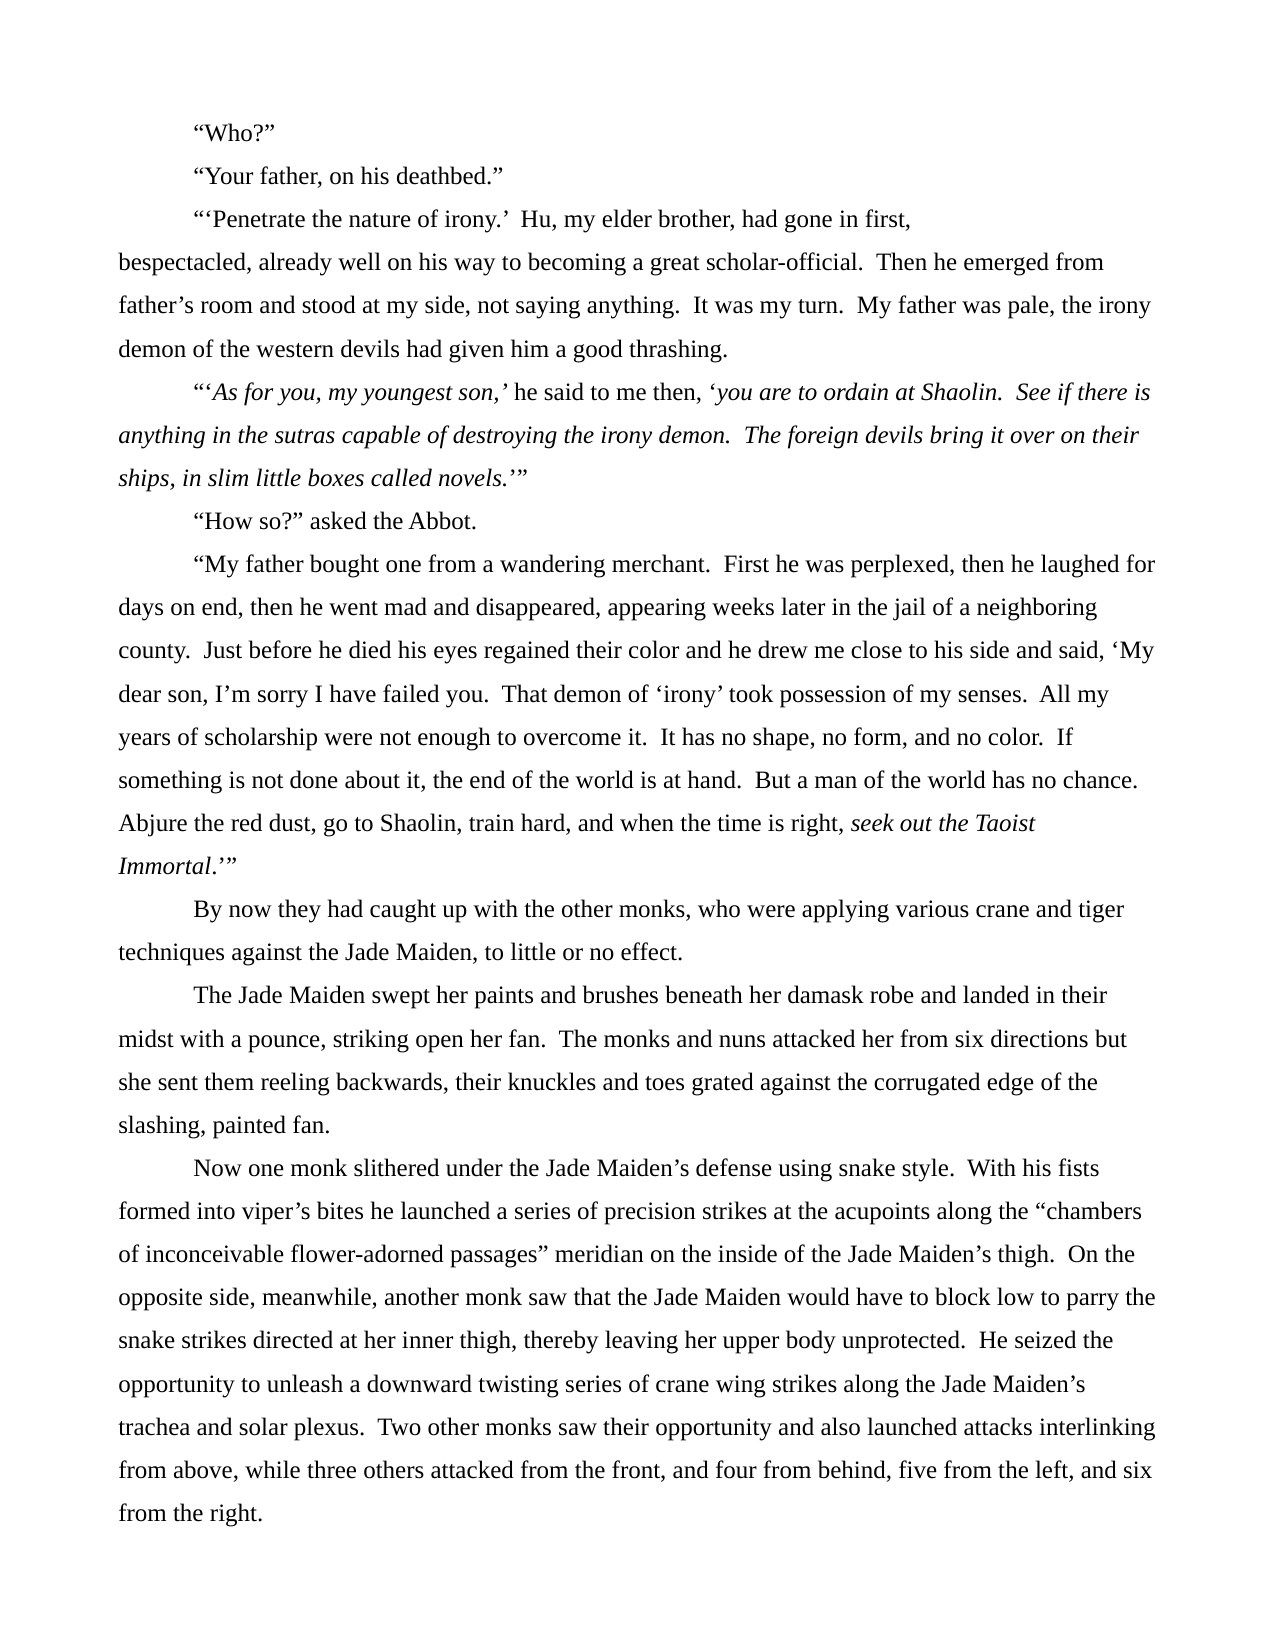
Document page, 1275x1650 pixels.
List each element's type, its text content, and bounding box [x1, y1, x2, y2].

text “‘As for you, my youngest son,’ he said to me then, ‘you are to ordain at Shaolin. See if there is anything in the sutras capable of destroying the irony demon. The foreign devils bring it over on their ships, in slim little boxes called novels.’” [118, 377, 1157, 492]
text Now one monk slithered under the Jade Maiden’s defense using snake style. With his fists formed into viper’s bites he launched a series of precision strikes at the acupoints along the “chambers of inconceivable flower-adorned passages” meridian on the inside of the Jade Maiden’s thigh. On the opposite side, meanwhile, another monk saw that the Jade Maiden would have to block low to parry the snake strikes directed at her inner thigh, thereby leaving her upper body unprotected. He seized the opportunity to unleash a downward twisting series of crane wing strikes along the Jade Maiden’s trachea and solar plexus. Two other monks saw their opportunity and also launched attacks interlinking from above, while three others attacked from the front, and four from behind, five from the left, and six from the right. [118, 1153, 1157, 1527]
text By now they had caught up with the other monks, who were applying various crane and tiger techniques against the Jade Maiden, to little or no effect. [118, 894, 1157, 966]
text “How so?” asked the Abbot. [118, 506, 1157, 535]
text bespectacled, already well on his way to becoming a great scholar-official. Then he emerged from father’s room and stood at my side, not saying anything. It was my turn. My father was pale, the irony demon of the western devils had given him a good thrashing. [118, 247, 1157, 362]
text “‘Penetrate the nature of irony.’ Hu, my elder brother, had gone in first, [193, 204, 1157, 233]
text “Who?” [118, 118, 1157, 147]
text The Jade Maiden swept her paints and brushes beneath her damask robe and landed in their midst with a pounce, striking open her fan. The monks and nuns attacked her from six directions but she sent them reeling backwards, their knuckles and toes grated against the corrugated edge of the slashing, painted fan. [118, 981, 1157, 1139]
text “My father bought one from a wandering merchant. First he was perplexed, then he laughed for days on end, then he went mad and disappeared, appearing weeks later in the jail of a neighboring county. Just before he died his eyes regained their color and he drew me close to his side and said, ‘My dear son, I’m sorry I have failed you. That demon of ‘irony’ took possession of my senses. All my years of scholarship were not enough to overcome it. It has no shape, no form, and no color. If something is not done about it, the end of the world is at hand. But a man of the world has no chance. Abjure the red dust, go to Shaolin, train hard, and when the time is right, seek out the Taoist Immortal.’” [118, 549, 1157, 880]
text “Your father, on his deathbed.” [118, 161, 1157, 190]
